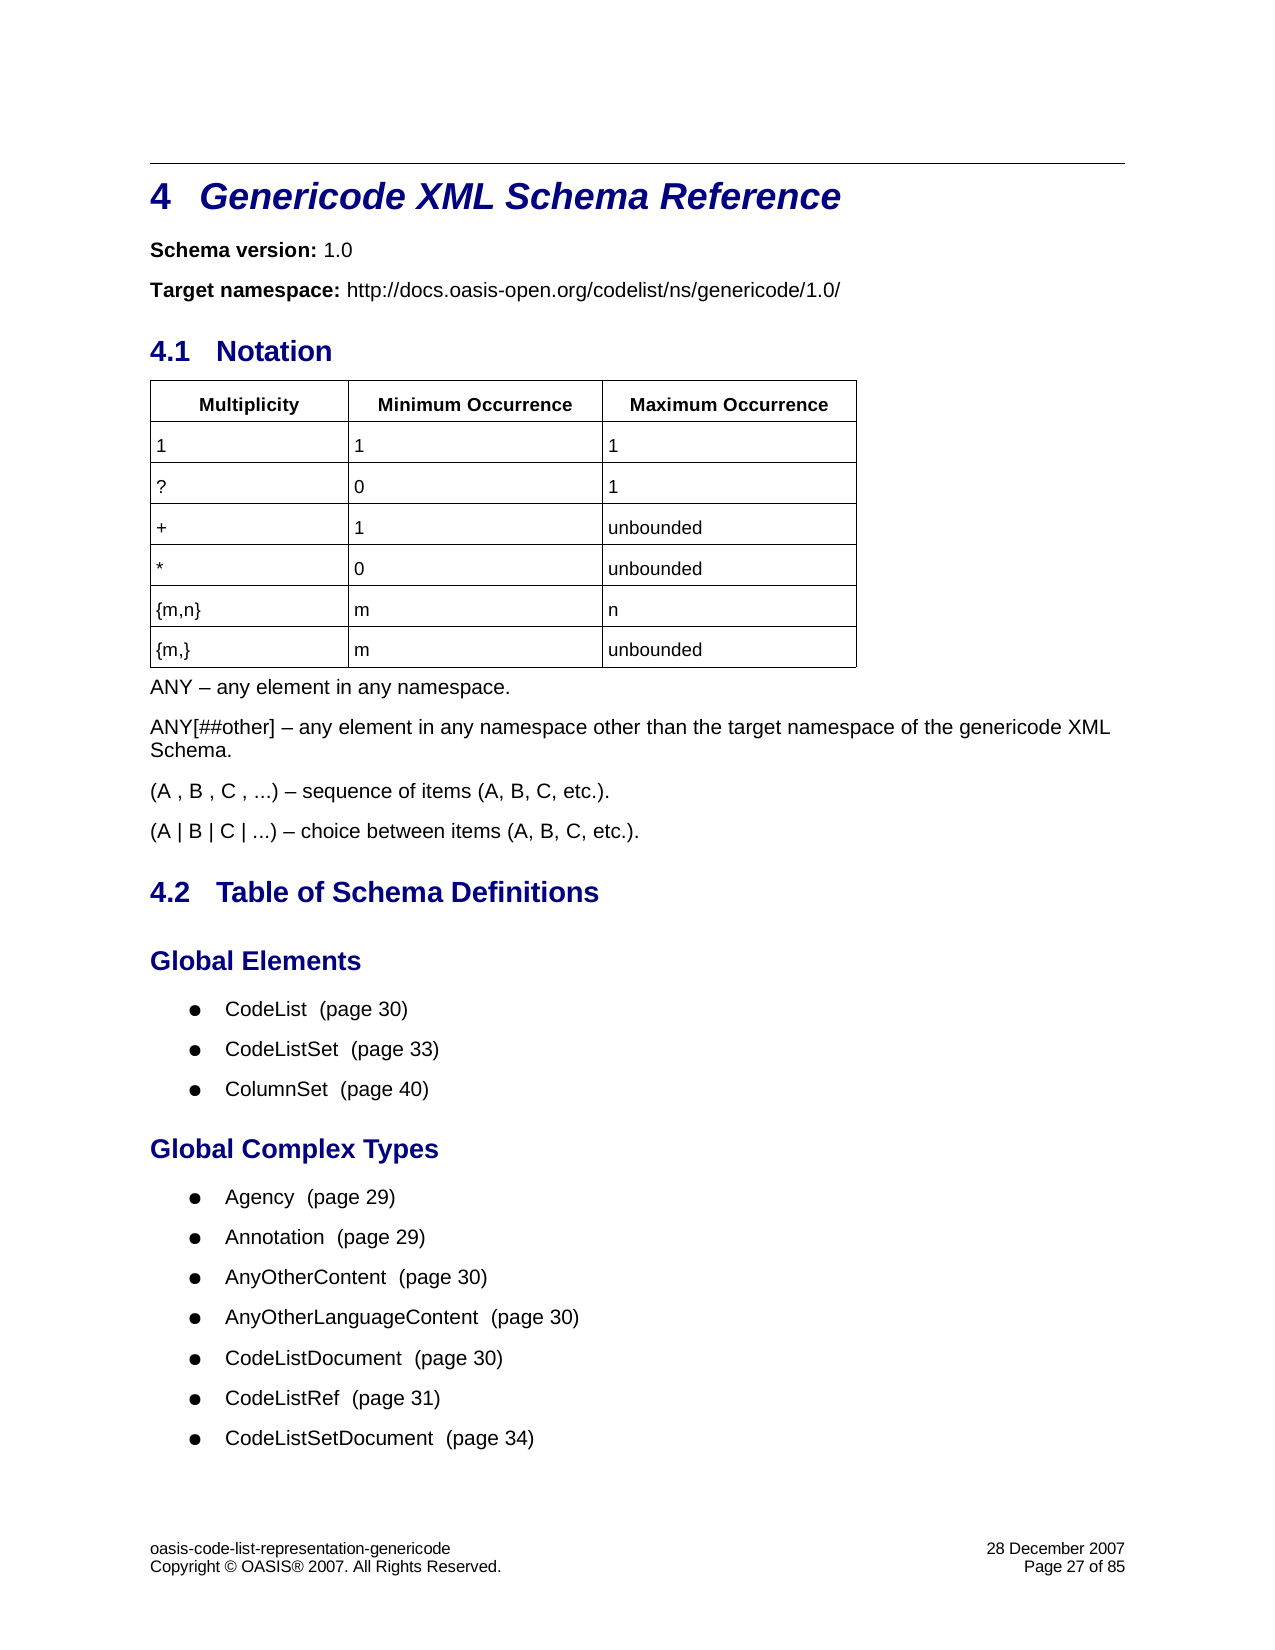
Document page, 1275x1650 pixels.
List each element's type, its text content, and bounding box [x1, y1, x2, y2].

table_cell unbounded [603, 504, 856, 544]
table_cell m [349, 586, 602, 626]
text (A , B , C , ...) – sequence of items (A, B, C, etc.). [150, 779, 1125, 803]
table_header Multiplicity [151, 381, 348, 421]
table_cell 0 [349, 545, 602, 585]
table_cell n [603, 586, 856, 626]
list ColumnSet (page 40) [187, 1077, 1125, 1101]
table_cell 1 [151, 422, 348, 462]
text ANY[##other] – any element in any namespace other than the target namespace of the genericode XML Schema. [150, 715, 1125, 762]
table_cell 0 [349, 463, 602, 503]
table_cell 1 [603, 463, 856, 503]
subtitle Global Complex Types [150, 1134, 1125, 1164]
subtitle Genericode XML Schema Reference [150, 164, 1125, 217]
list CodeListSetDocument (page 34) [187, 1426, 1125, 1450]
list CodeListRef (page 31) [187, 1386, 1125, 1410]
table_cell 1 [349, 504, 602, 544]
table_cell + [151, 504, 348, 544]
table_cell 1 [349, 422, 602, 462]
text Schema version: 1.0 [150, 238, 1125, 262]
list AnyOtherContent (page 30) [187, 1266, 1125, 1289]
table_cell {m,} [151, 627, 348, 667]
table_cell {m,n} [151, 586, 348, 626]
table_cell m [349, 627, 602, 667]
table_cell ? [151, 463, 348, 503]
table_cell * [151, 545, 348, 585]
list Annotation (page 29) [187, 1225, 1125, 1249]
text ANY – any element in any namespace. [150, 675, 1125, 699]
subtitle Global Elements [150, 946, 1125, 976]
subtitle Table of Schema Definitions [150, 876, 1125, 909]
table_header Maximum Occurrence [603, 381, 856, 421]
table_header Minimum Occurrence [349, 381, 602, 421]
list Agency (page 29) [187, 1185, 1125, 1209]
list CodeListDocument (page 30) [187, 1346, 1125, 1369]
subtitle Notation [150, 335, 1125, 368]
text Target namespace: http://docs.oasis-open.org/codelist/ns/genericode/1.0/ [150, 278, 1125, 302]
list AnyOtherLanguageContent (page 30) [187, 1306, 1125, 1329]
table_cell unbounded [603, 545, 856, 585]
text (A | B | C | ...) – choice between items (A, B, C, etc.). [150, 819, 1125, 843]
table_cell 1 [603, 422, 856, 462]
list CodeList (page 30) [187, 997, 1125, 1021]
list CodeListSet (page 33) [187, 1037, 1125, 1061]
table_cell unbounded [603, 627, 856, 667]
